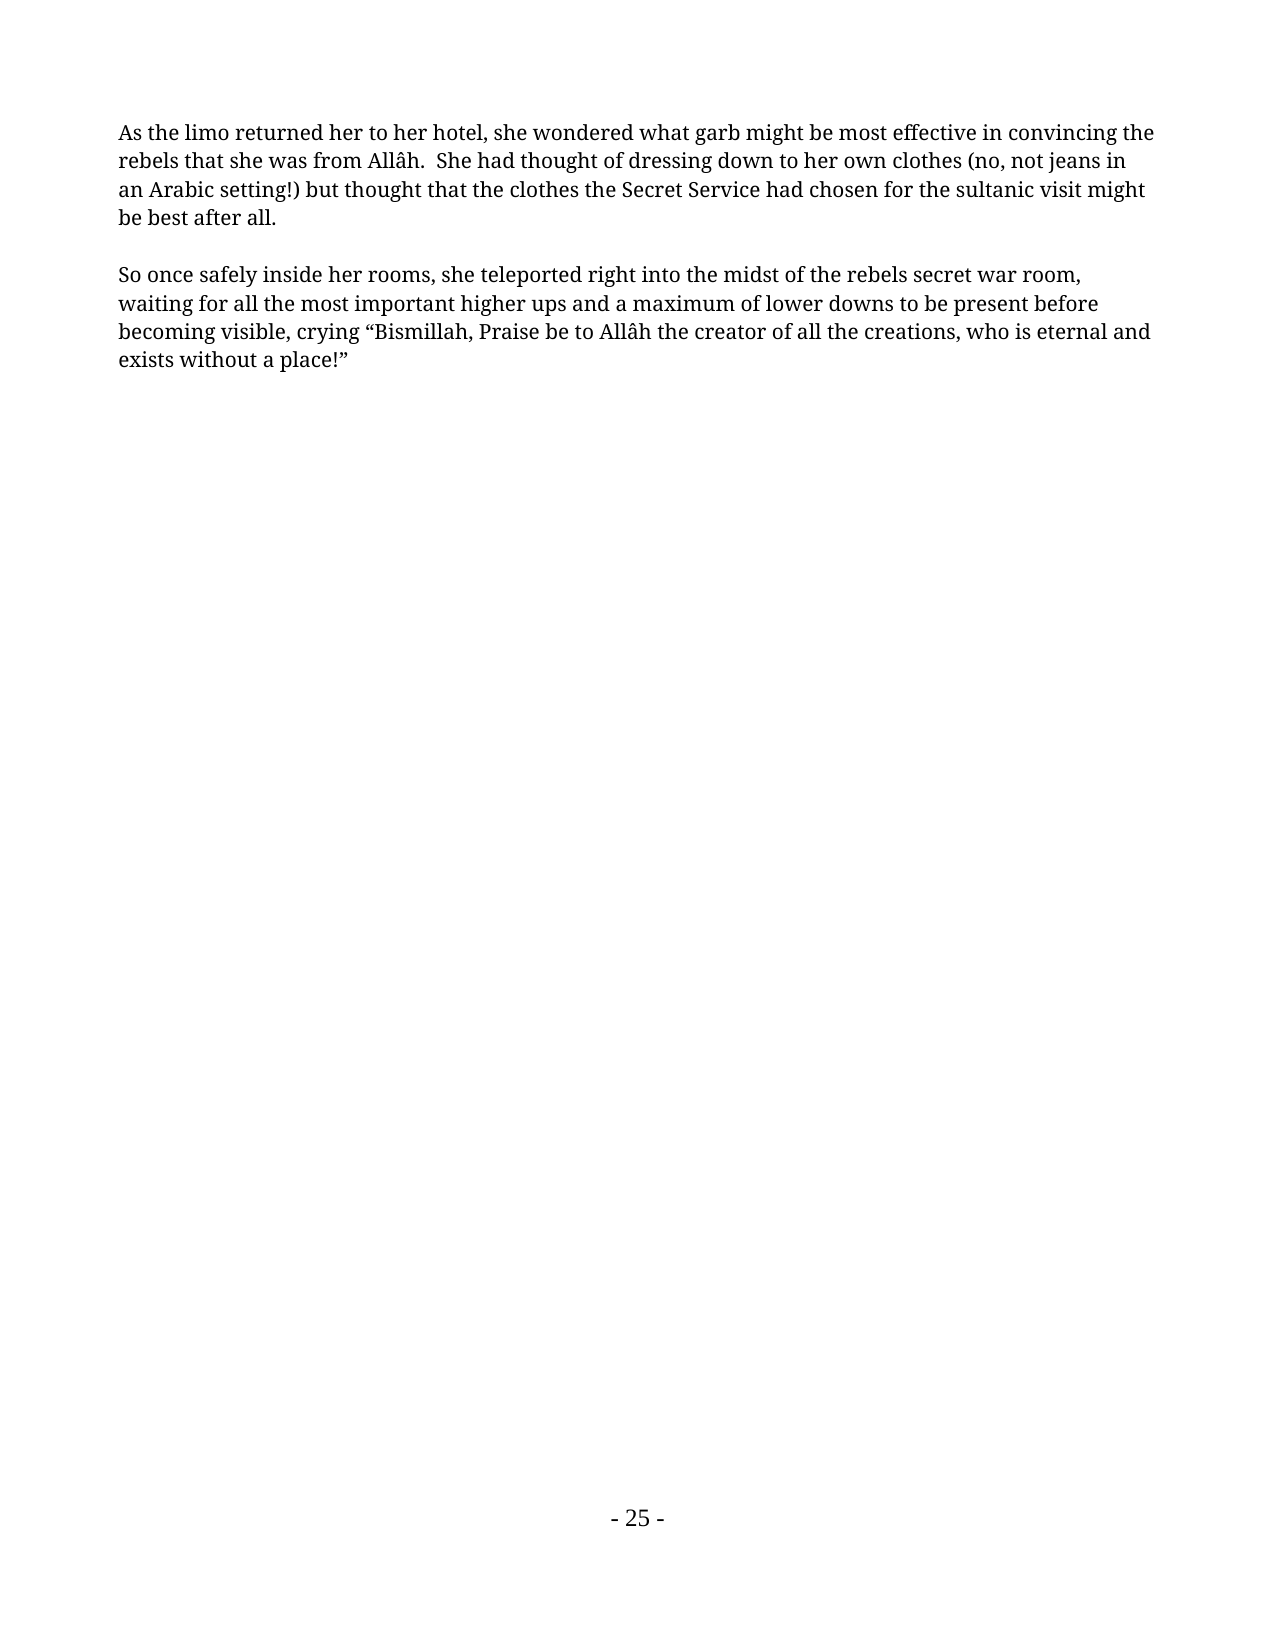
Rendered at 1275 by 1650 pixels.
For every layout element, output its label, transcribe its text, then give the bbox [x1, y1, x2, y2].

text As the limo returned her to her hotel, she wondered what garb might be most effective in convincing the rebels that she was from Allâh. She had thought of dressing down to her own clothes (no, not jeans in an Arabic setting!) but thought that the clothes the Secret Service had chosen for the sultanic visit might be best after all. [118, 118, 1157, 232]
text So once safely inside her rooms, she teleported right into the midst of the rebels secret war room, waiting for all the most important higher ups and a maximum of lower downs to be present before becoming visible, crying “Bismillah, Praise be to Allâh the creator of all the creations, who is eternal and exists without a place!” [118, 260, 1157, 374]
